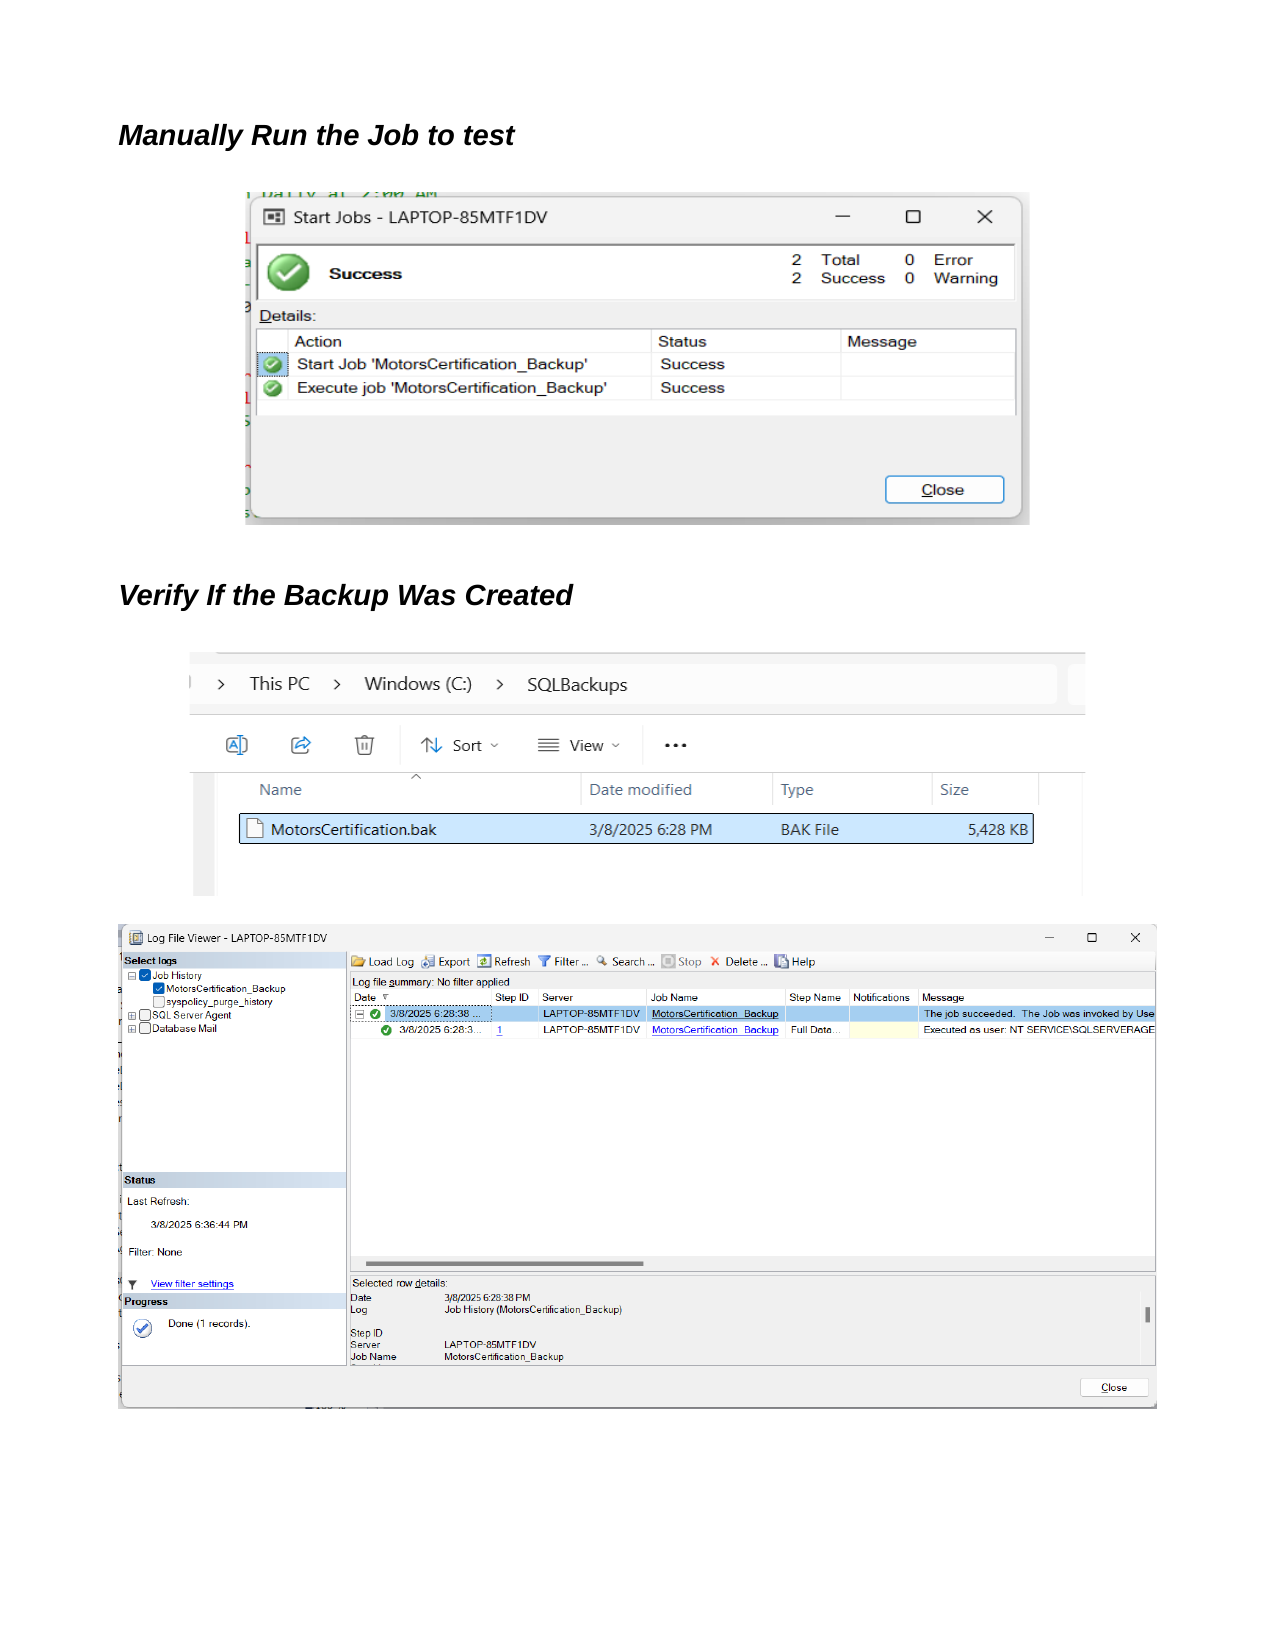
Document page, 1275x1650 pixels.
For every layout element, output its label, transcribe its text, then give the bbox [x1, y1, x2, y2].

subtitle Manually Run the Job to test [118, 118, 1157, 152]
subtitle Verify If the Backup Was Created [118, 578, 1157, 612]
picture [118, 924, 1157, 1409]
picture [189, 652, 1086, 896]
picture [245, 192, 1030, 525]
